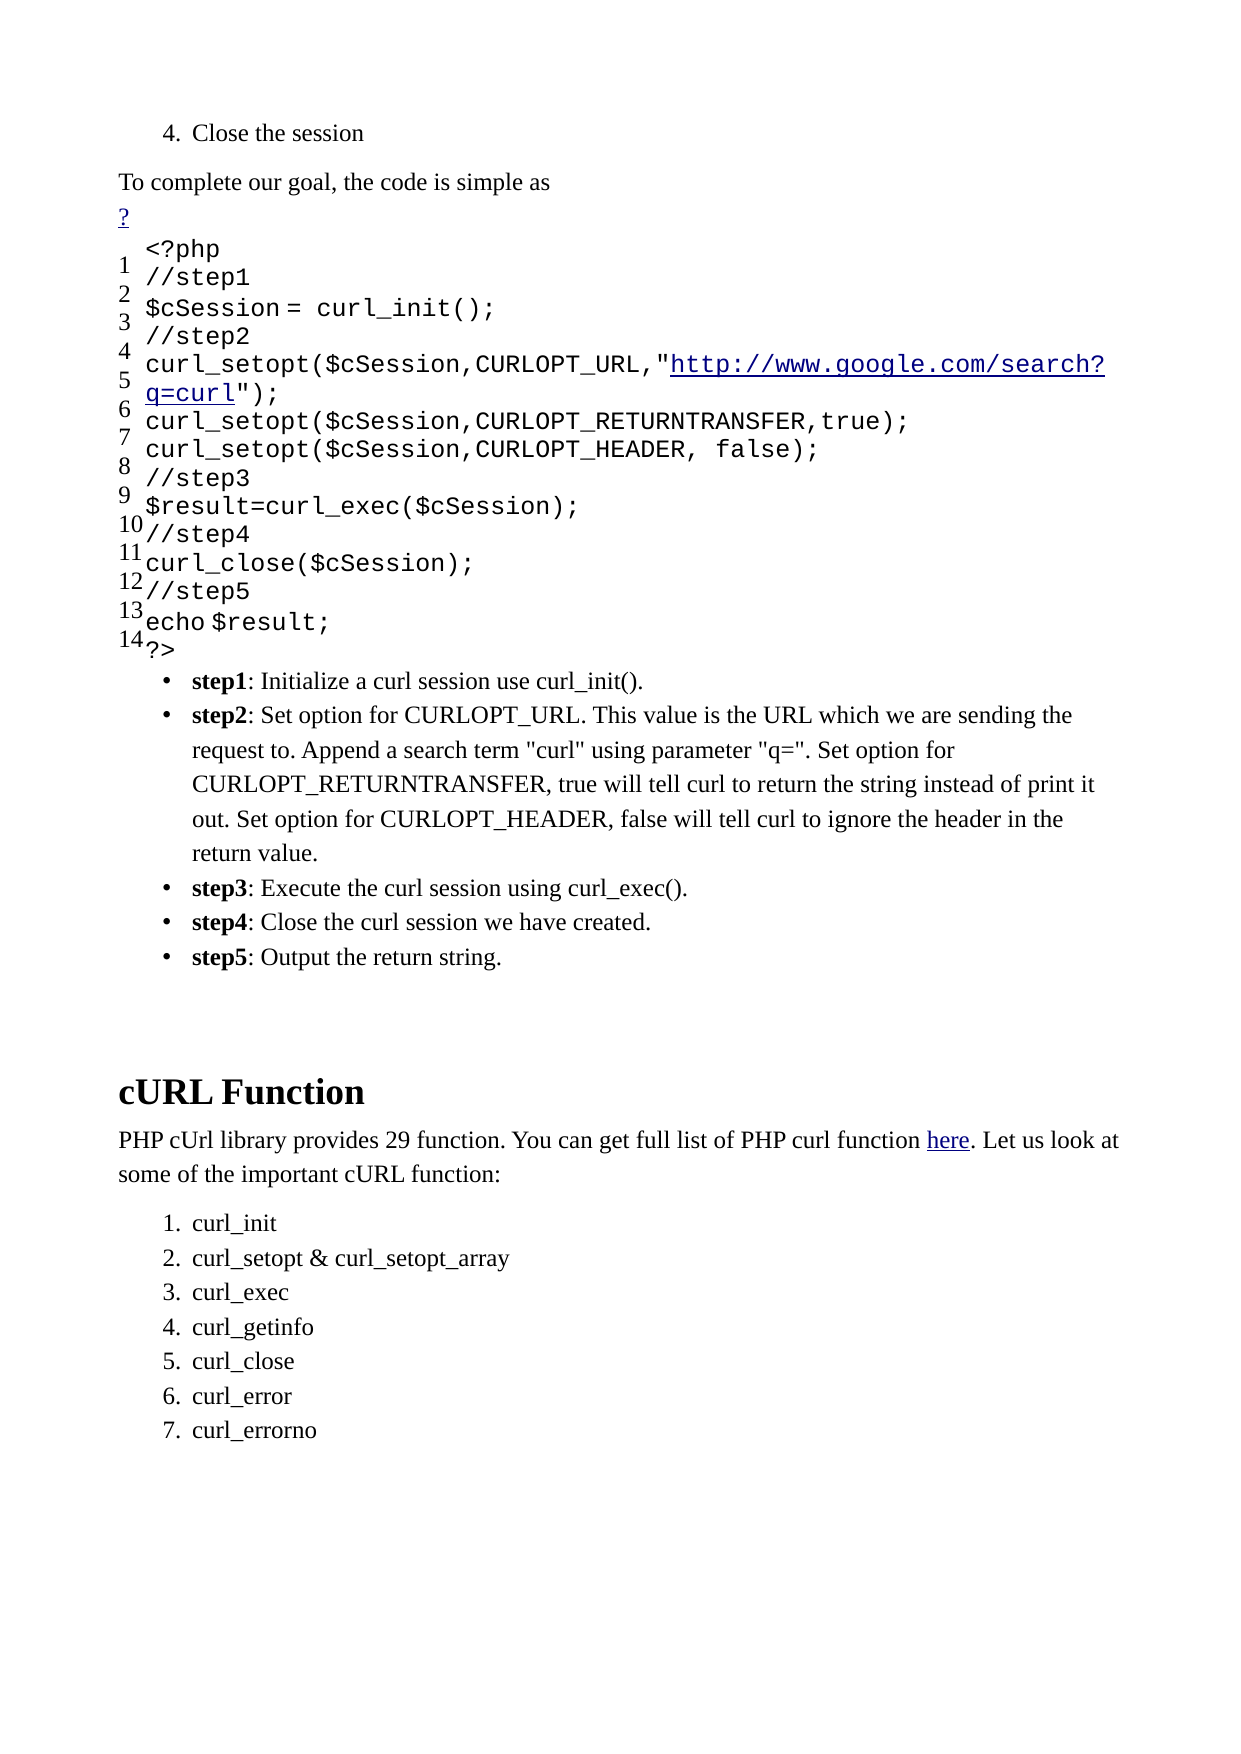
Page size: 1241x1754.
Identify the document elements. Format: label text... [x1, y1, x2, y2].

table_header 1 2 3 4 5 6 7 8 9 10 11 12 13 14 [118, 236, 145, 666]
list curl_exec [162, 1277, 1122, 1306]
list curl_errorno [162, 1415, 1122, 1444]
list step3: Execute the curl session using curl_exec(). [162, 873, 1122, 902]
list step4: Close the curl session we have created. [162, 907, 1122, 936]
subtitle cURL Function [118, 1069, 1122, 1112]
list curl_error [162, 1381, 1122, 1410]
list curl_setopt & curl_setopt_array [162, 1243, 1122, 1272]
list step2: Set option for CURLOPT_URL. This value is the URL which we are sending the request to. Append a search term "curl" using parameter "q=". Set option for CURLOPT_RETURNTRANSFER, true will tell curl to return the string instead of print it out. Set option for CURLOPT_HEADER, false will tell curl to ignore the header in the return value. [162, 701, 1122, 867]
text To complete our goal, the code is simple as [118, 167, 1122, 196]
list step1: Initialize a curl session use curl_init(). [162, 666, 1122, 695]
text PHP cUrl library provides 29 function. You can get full list of PHP curl function here. Let us look at some of the important cURL function: [118, 1125, 1122, 1188]
list Close the session [162, 118, 1122, 147]
list curl_close [162, 1346, 1122, 1375]
list step5: Output the return string. [162, 942, 1122, 971]
text ? [118, 202, 1122, 230]
list curl_init [162, 1208, 1122, 1237]
list curl_getinfo [162, 1312, 1122, 1341]
table_header <?php //step1 $cSession = curl_init(); //step2 curl_setopt($cSession,CURLOPT_URL,"http://www.google.com/search?q=curl"); curl_setopt($cSession,CURLOPT_RETURNTRANSFER,true); curl_setopt($cSession,CURLOPT_HEADER, false); //step3 $result=curl_exec($cSession); //step4 curl_close($cSession); //step5 echo $result; ?> [145, 236, 1122, 666]
